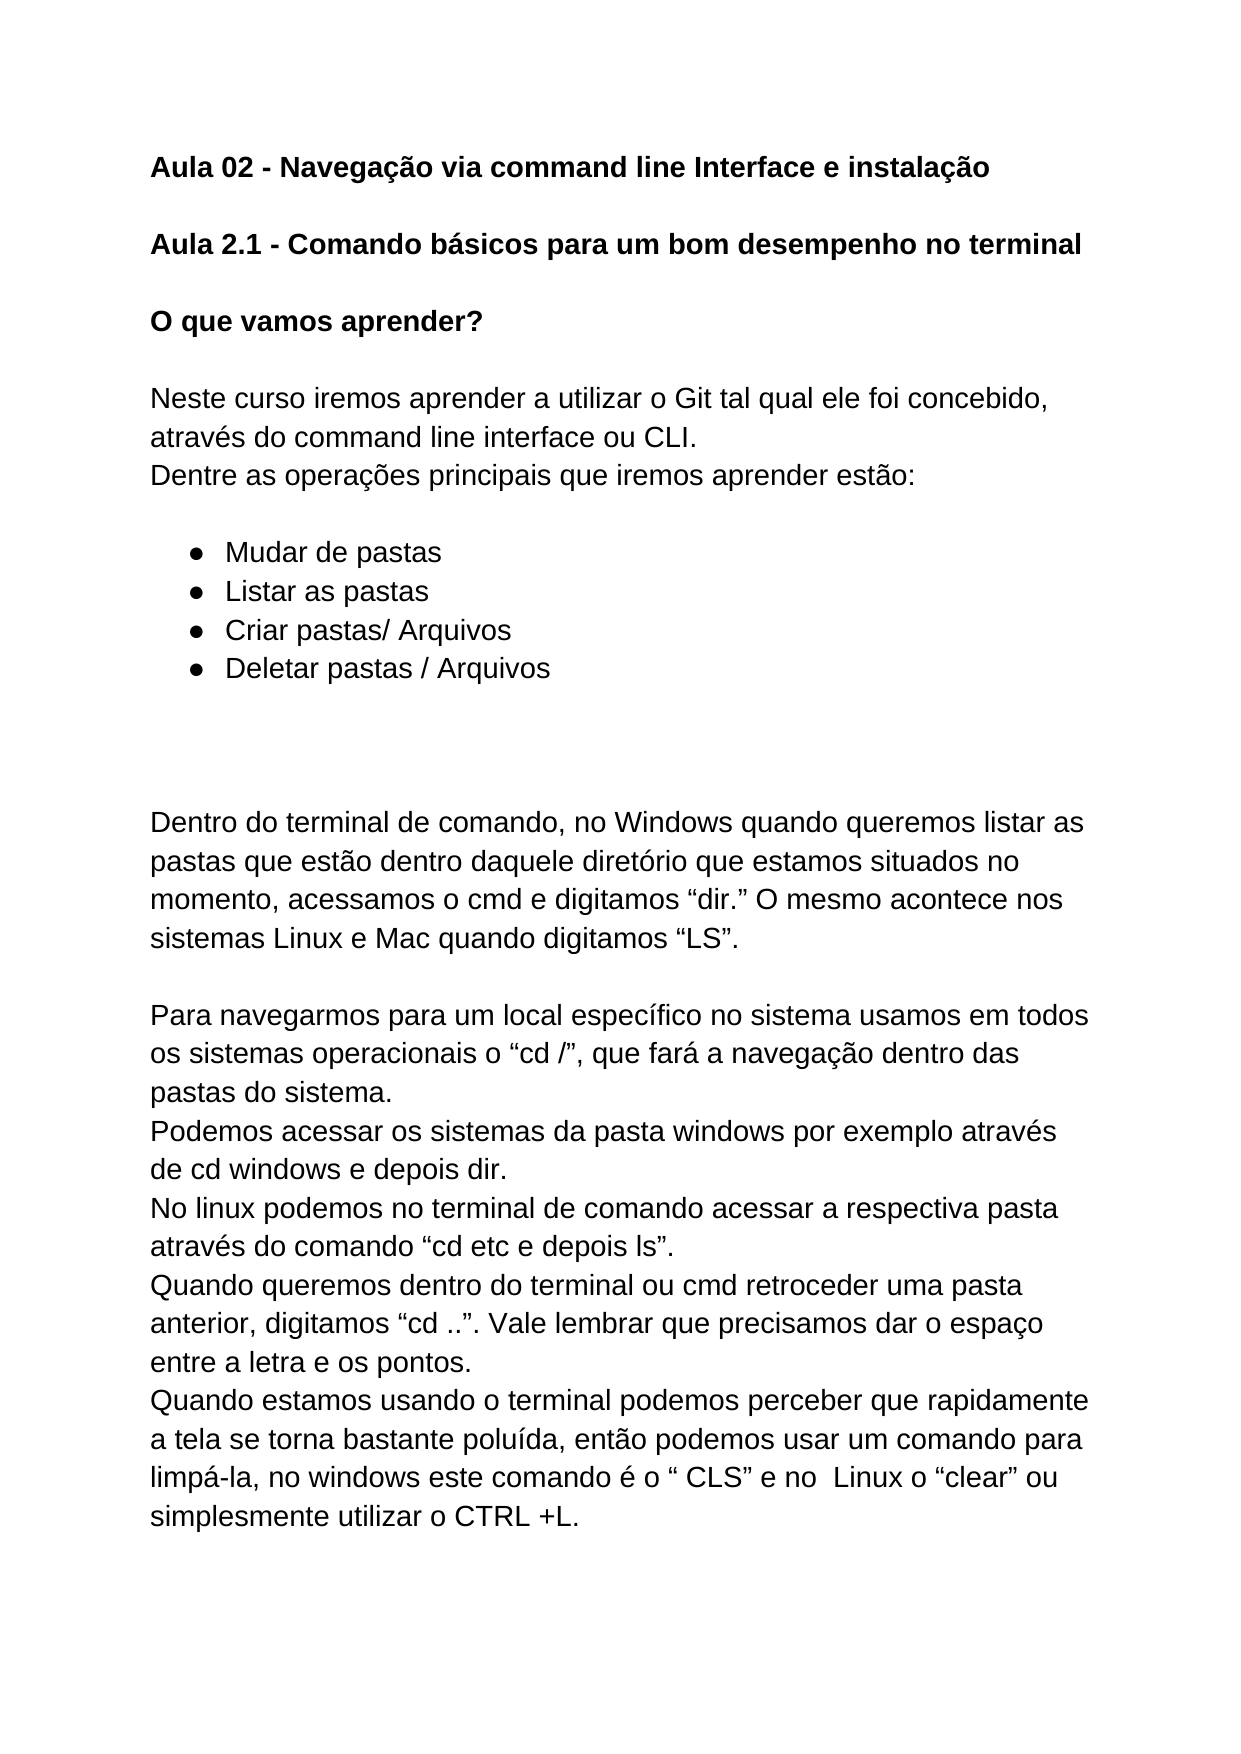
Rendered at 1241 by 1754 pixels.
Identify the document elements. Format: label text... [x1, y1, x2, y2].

text O que vamos aprender? [150, 304, 1090, 338]
list Deletar pastas / Arquivos [187, 651, 1090, 684]
text Aula 2.1 - Comando básicos para um bom desempenho no terminal [150, 227, 1090, 261]
text Aula 02 - Navegação via command line Interface e instalação [150, 150, 1090, 183]
text Quando estamos usando o terminal podemos perceber que rapidamente a tela se torna bastante poluída, então podemos usar um comando para limpá-la, no windows este comando é o “ CLS” e no Linux o “clear” ou simplesmente utilizar o CTRL +L. [150, 1383, 1090, 1532]
list Listar as pastas [187, 574, 1090, 607]
text Para navegarmos para um local específico no sistema usamos em todos os sistemas operacionais o “cd /”, que fará a navegação dentro das pastas do sistema. [150, 998, 1090, 1108]
text Podemos acessar os sistemas da pasta windows por exemplo através de cd windows e depois dir. [150, 1113, 1090, 1186]
text Dentre as operações principais que iremos aprender estão: [150, 458, 1090, 492]
text Quando queremos dentro do terminal ou cmd retroceder uma pasta anterior, digitamos “cd ..”. Vale lembrar que precisamos dar o espaço entre a letra e os pontos. [150, 1268, 1090, 1378]
text Dentro do terminal de comando, no Windows quando queremos listar as pastas que estão dentro daquele diretório que estamos situados no momento, acessamos o cmd e digitamos “dir.” O mesmo acontece nos sistemas Linux e Mac quando digitamos “LS”. [150, 805, 1090, 954]
list Criar pastas/ Arquivos [187, 612, 1090, 646]
list Mudar de pastas [187, 535, 1090, 569]
text Neste curso iremos aprender a utilizar o Git tal qual ele foi concebido, através do command line interface ou CLI. [150, 381, 1090, 453]
text No linux podemos no terminal de comando acessar a respectiva pasta através do comando “cd etc e depois ls”. [150, 1191, 1090, 1263]
